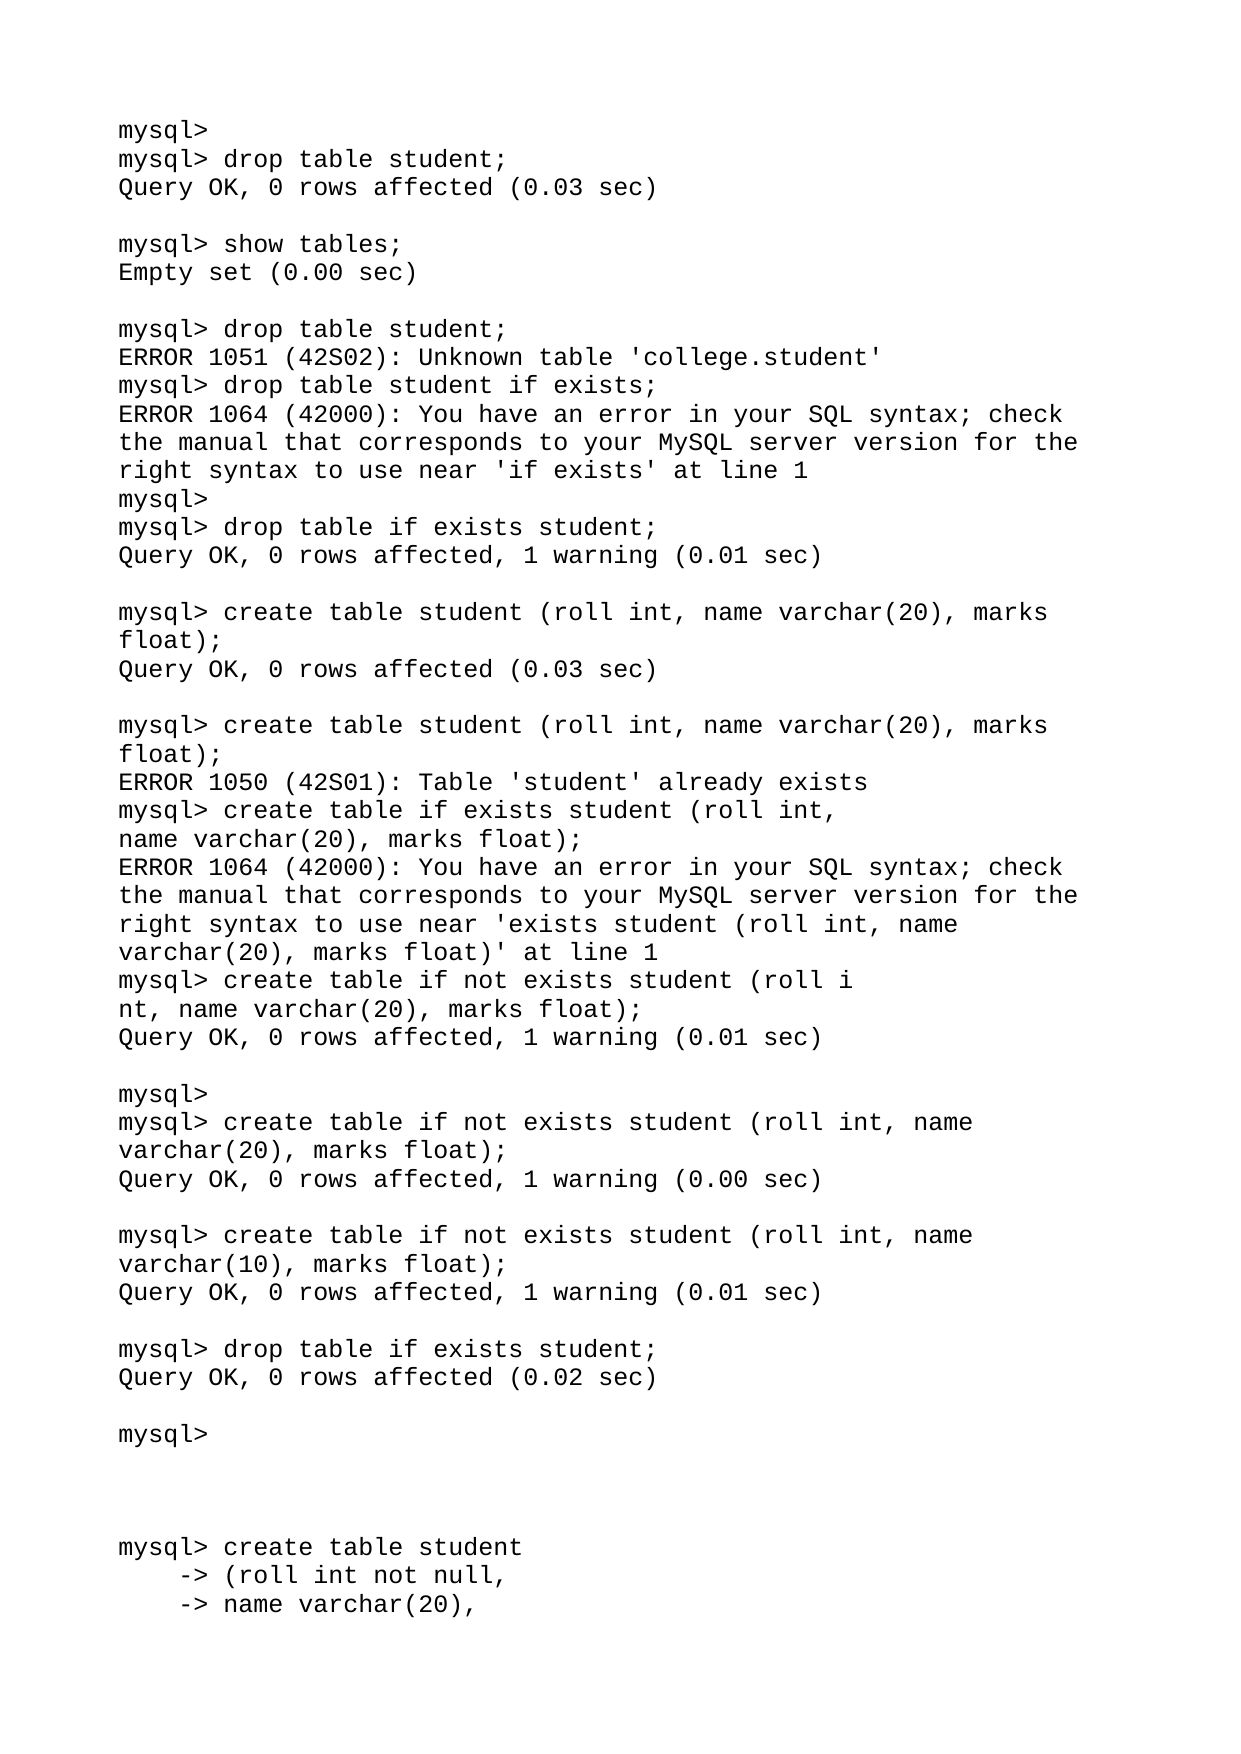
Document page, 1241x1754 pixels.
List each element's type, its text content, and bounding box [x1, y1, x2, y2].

text mysql> drop table if exists student; [118, 515, 1122, 543]
text ERROR 1051 (42S02): Unknown table 'college.student' [118, 345, 1122, 373]
text mysql> create table if not exists student (roll i [118, 968, 1122, 996]
text mysql> create table if not exists student (roll int, name varchar(10), marks float); [118, 1223, 1122, 1280]
text Query OK, 0 rows affected (0.02 sec) [118, 1365, 1122, 1393]
text mysql> [118, 1081, 1122, 1110]
text Query OK, 0 rows affected, 1 warning (0.01 sec) [118, 1025, 1122, 1053]
text Query OK, 0 rows affected, 1 warning (0.00 sec) [118, 1166, 1122, 1195]
text name varchar(20), marks float); [118, 826, 1122, 855]
text nt, name varchar(20), marks float); [118, 996, 1122, 1025]
text -> name varchar(20), [118, 1591, 1122, 1620]
text mysql> [118, 118, 1122, 146]
text Query OK, 0 rows affected, 1 warning (0.01 sec) [118, 543, 1122, 571]
text Query OK, 0 rows affected (0.03 sec) [118, 175, 1122, 203]
text mysql> create table if exists student (roll int, [118, 798, 1122, 826]
text -> (roll int not null, [118, 1563, 1122, 1591]
text mysql> create table student (roll int, name varchar(20), marks float); [118, 600, 1122, 656]
text mysql> create table if not exists student (roll int, name varchar(20), marks float); [118, 1110, 1122, 1166]
text Query OK, 0 rows affected (0.03 sec) [118, 656, 1122, 685]
text ERROR 1050 (42S01): Table 'student' already exists [118, 770, 1122, 798]
text ERROR 1064 (42000): You have an error in your SQL syntax; check the manual that corresponds to your MySQL server version for the right syntax to use near 'if exists' at line 1 [118, 401, 1122, 486]
text mysql> [118, 1421, 1122, 1450]
text Query OK, 0 rows affected, 1 warning (0.01 sec) [118, 1280, 1122, 1308]
text mysql> create table student (roll int, name varchar(20), marks float); [118, 713, 1122, 770]
text mysql> show tables; [118, 231, 1122, 260]
text mysql> drop table if exists student; [118, 1336, 1122, 1365]
text mysql> drop table student if exists; [118, 373, 1122, 401]
text mysql> drop table student; [118, 316, 1122, 345]
text ERROR 1064 (42000): You have an error in your SQL syntax; check the manual that corresponds to your MySQL server version for the right syntax to use near 'exists student (roll int, name varchar(20), marks float)' at line 1 [118, 855, 1122, 968]
text mysql> create table student [118, 1535, 1122, 1563]
text mysql> [118, 486, 1122, 515]
text Empty set (0.00 sec) [118, 260, 1122, 288]
text mysql> drop table student; [118, 146, 1122, 175]
